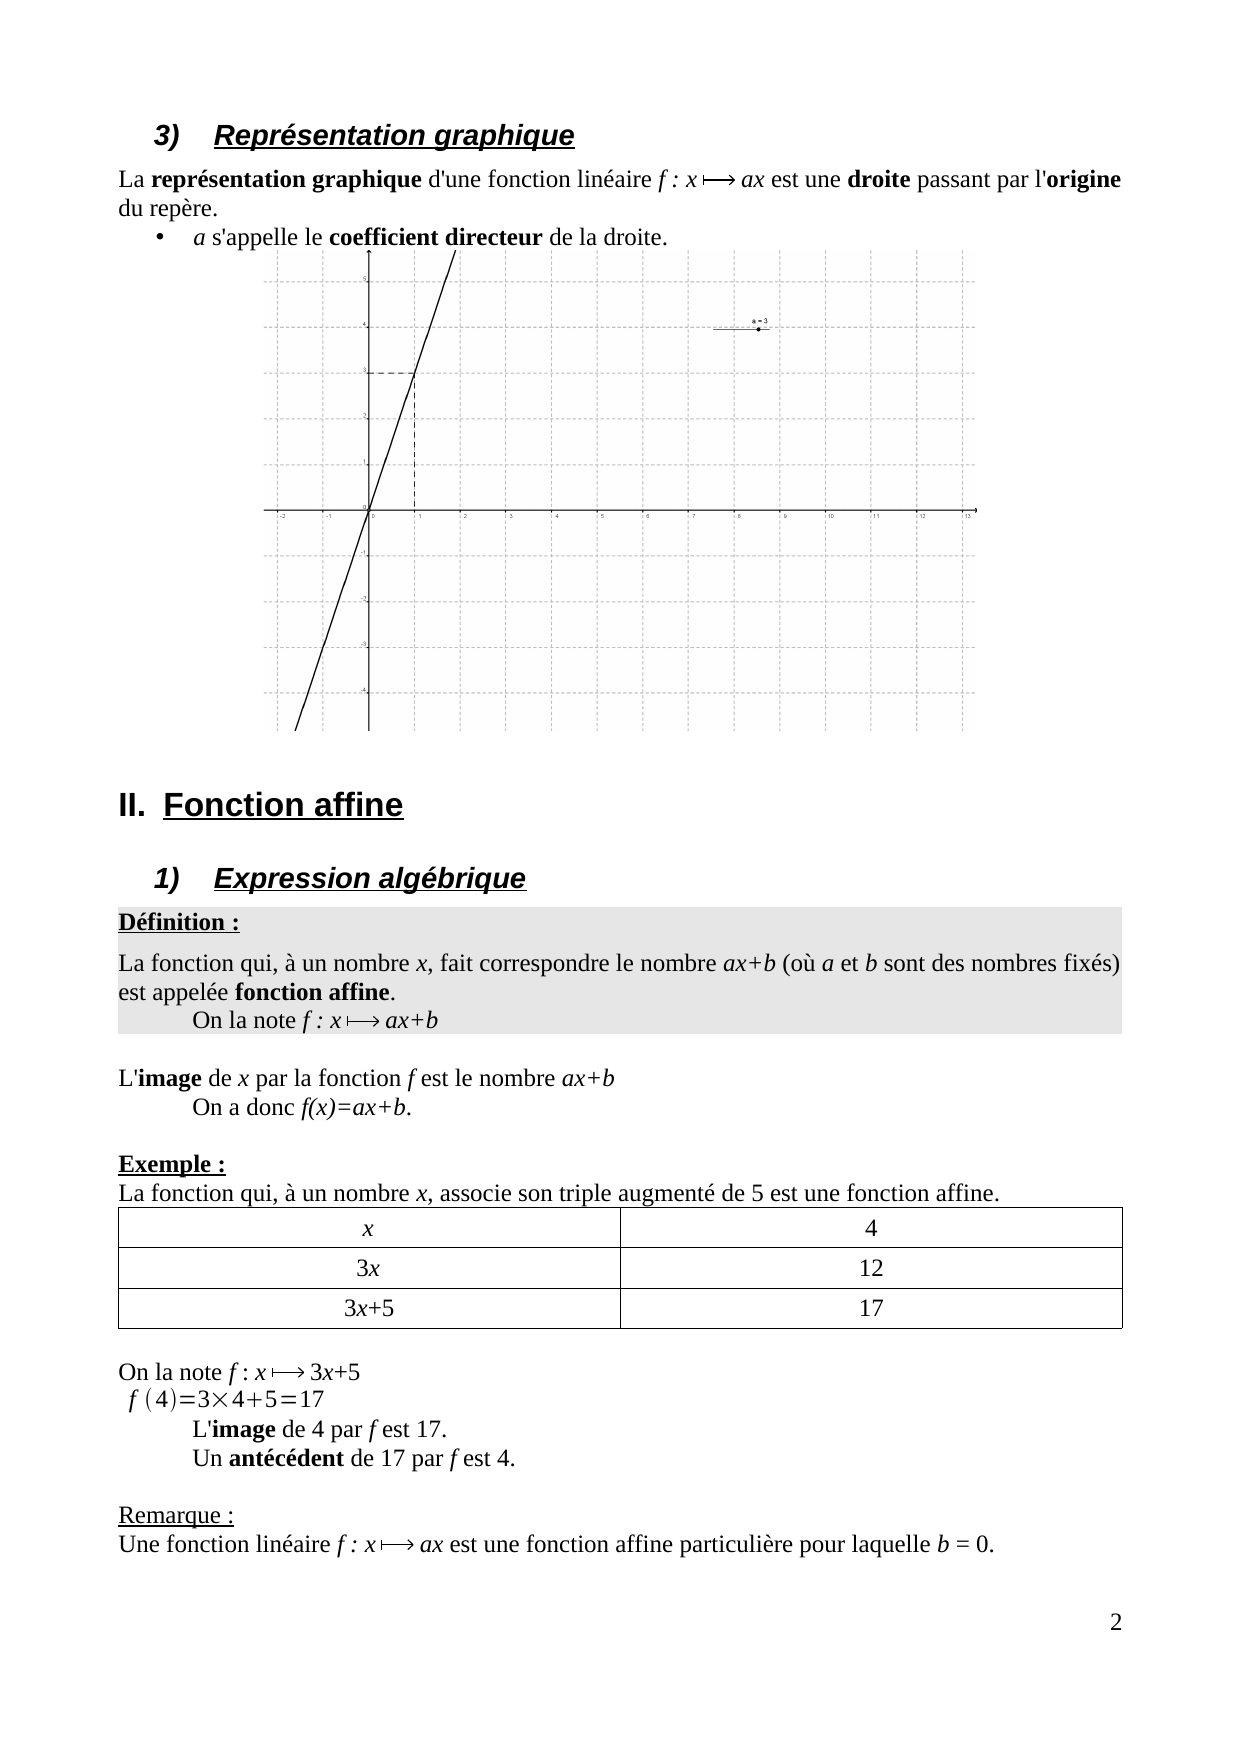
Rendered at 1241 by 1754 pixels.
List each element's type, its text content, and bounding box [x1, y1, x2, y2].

table_cell 17 [621, 1289, 1122, 1328]
text L'image de 4 par f est 17. [118, 1414, 1122, 1443]
table_cell 3x+5 [119, 1289, 620, 1328]
text Remarque : [118, 1500, 1122, 1529]
table_cell 12 [621, 1248, 1122, 1287]
text Une fonction linéaire f : x ax est une fonction affine particulière pour laquelle b = 0. [118, 1529, 1122, 1558]
subtitle Expression algébrique [153, 861, 1122, 894]
text On a donc f(x)=ax+b. [118, 1092, 1122, 1121]
table_header x [119, 1208, 620, 1247]
text L'image de x par la fonction f est le nombre ax+b [118, 1063, 1122, 1092]
subtitle Représentation graphique [153, 118, 1122, 152]
list a s'appelle le coefficient directeur de la droite. [156, 222, 1122, 250]
table_header 4 [621, 1208, 1122, 1247]
text Exemple : [118, 1149, 1122, 1178]
text Un antécédent de 17 par f est 4. [118, 1443, 1122, 1471]
subtitle Fonction affine [118, 784, 1122, 823]
text Définition : [118, 907, 1122, 936]
table_cell 3x [119, 1248, 620, 1287]
text On la note f : x ax+b [118, 1006, 1122, 1034]
text On la note f : x 3x+5 [118, 1357, 1122, 1385]
text La fonction qui, à un nombre x, associe son triple augmenté de 5 est une fonction affine. [118, 1178, 1122, 1207]
text La représentation graphique d'une fonction linéaire f : x ax est une droite passant par l'origine du repère. [118, 164, 1122, 222]
text La fonction qui, à un nombre x, fait correspondre le nombre ax+b (où a et b sont des nombres fixés) est appelée fonction affine. [118, 948, 1122, 1006]
